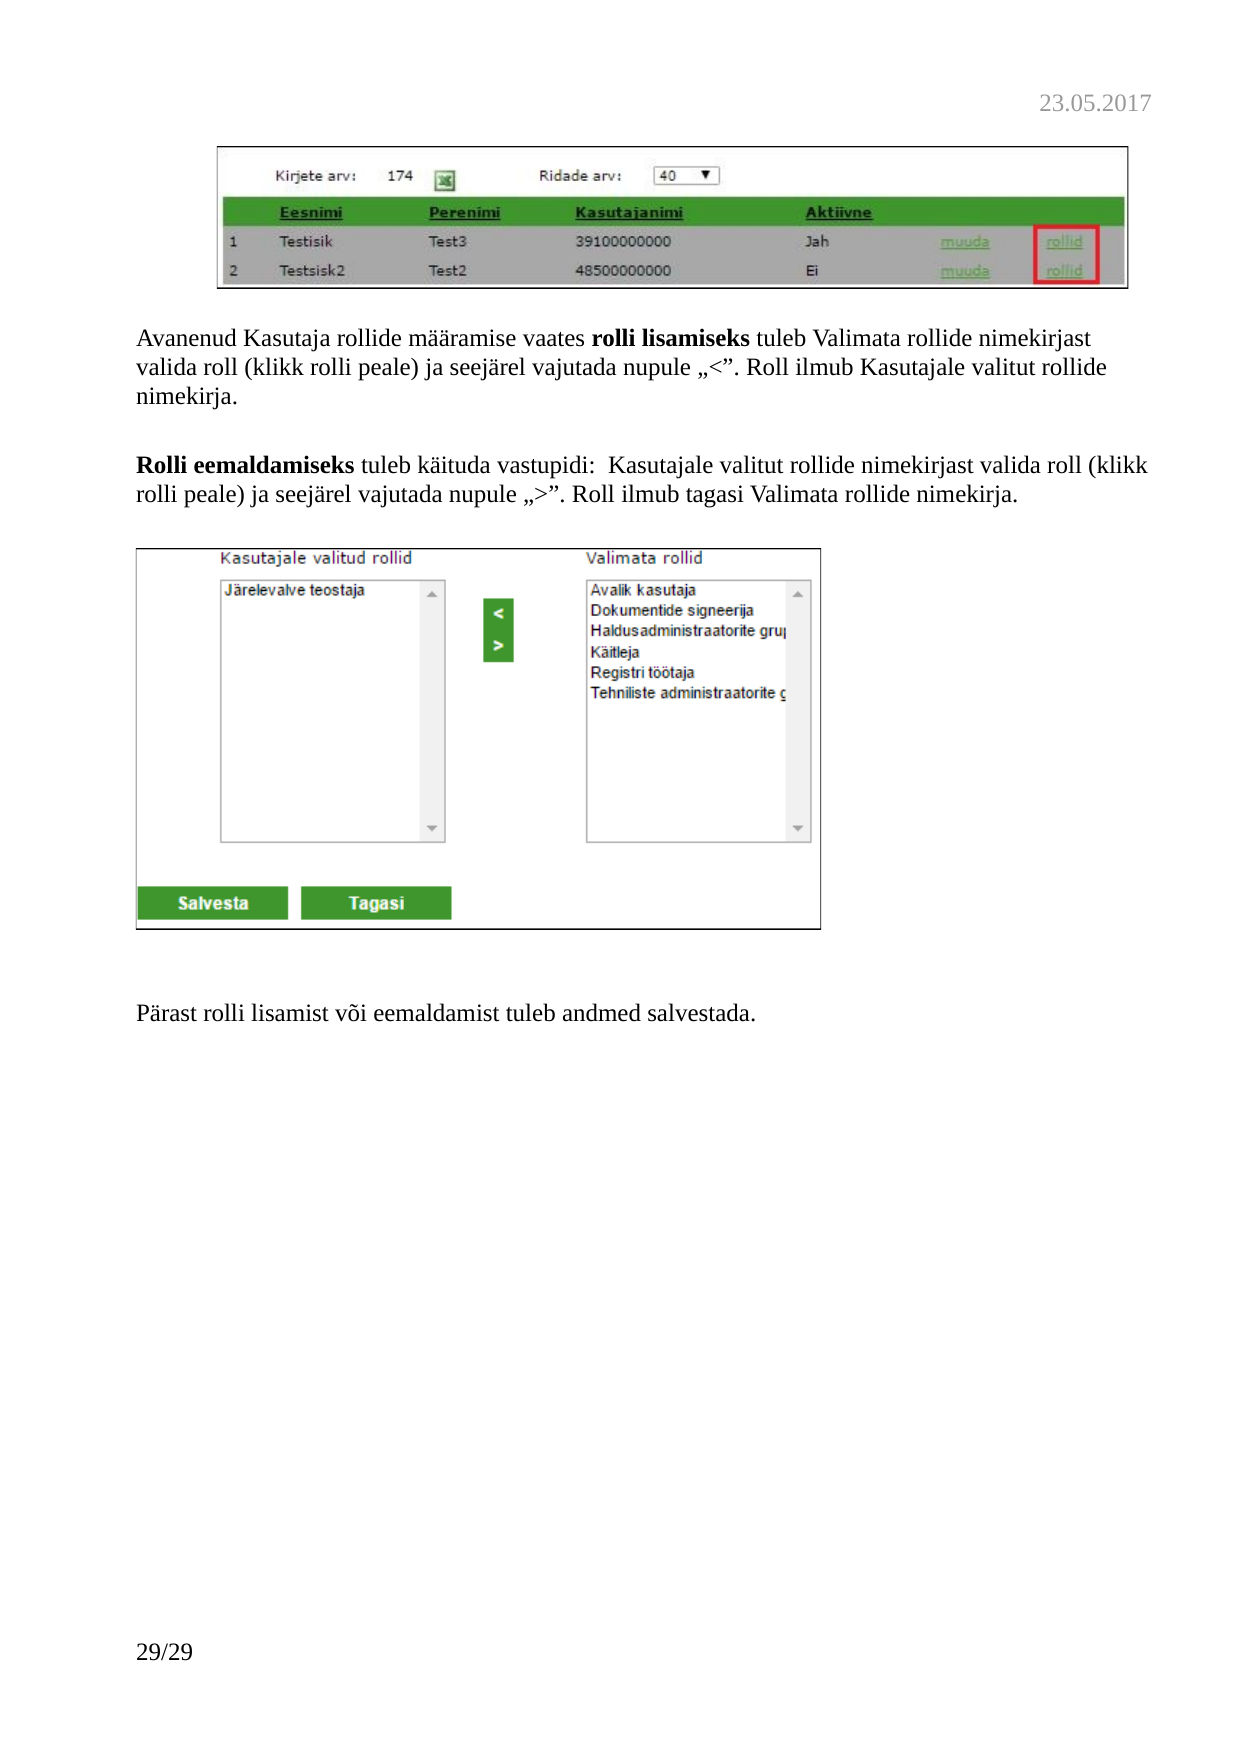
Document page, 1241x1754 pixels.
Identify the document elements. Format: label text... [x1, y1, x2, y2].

picture [216, 146, 1129, 289]
picture [135, 548, 822, 930]
text Avanenud Kasutaja rollide määramise vaates rolli lisamiseks tuleb Valimata rollide nimekirjast valida roll (klikk rolli peale) ja seejärel vajutada nupule „<”. Roll ilmub Kasutajale valitut rollide nimekirja. [136, 323, 1152, 409]
text Pärast rolli lisamist või eemaldamist tuleb andmed salvestada. [136, 998, 1152, 1027]
text Rolli eemaldamiseks tuleb käituda vastupidi: Kasutajale valitut rollide nimekirjast valida roll (klikk rolli peale) ja seejärel vajutada nupule „>”. Roll ilmub tagasi Valimata rollide nimekirja. [136, 450, 1152, 508]
